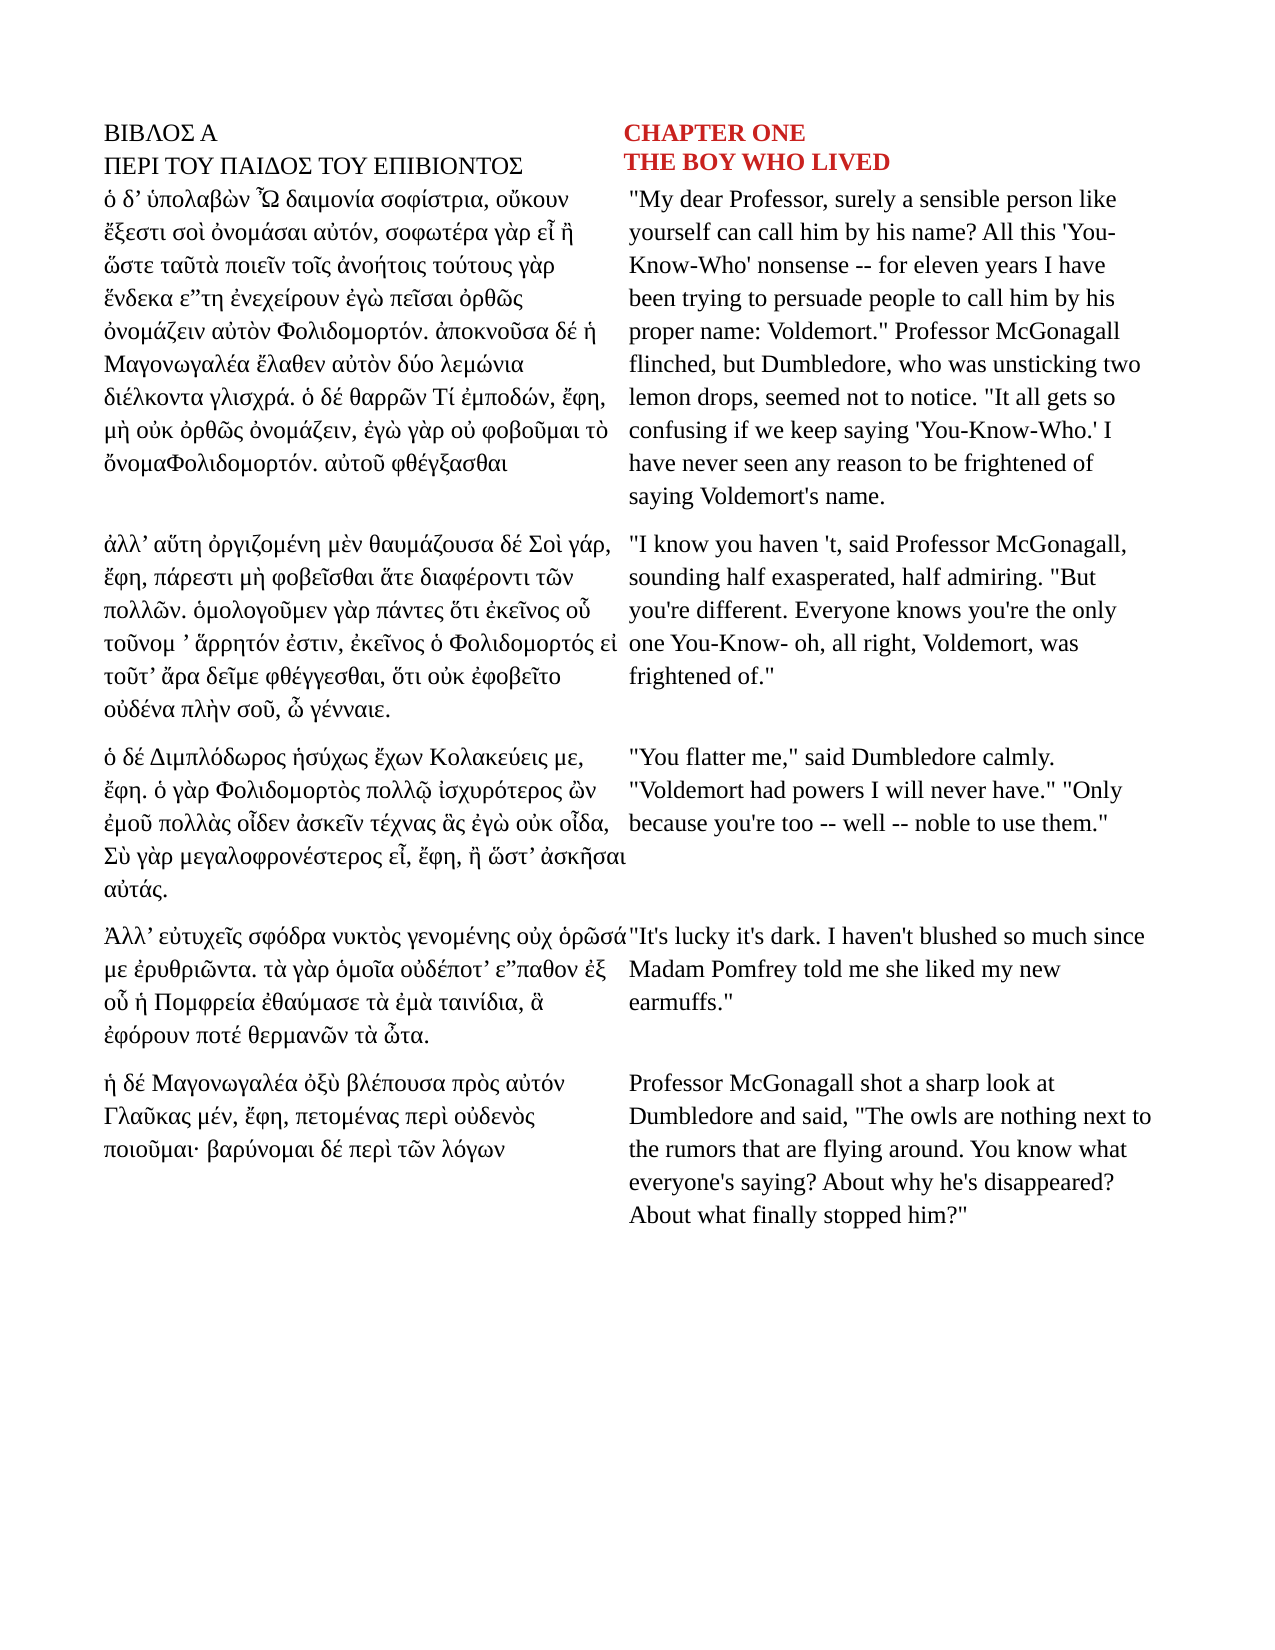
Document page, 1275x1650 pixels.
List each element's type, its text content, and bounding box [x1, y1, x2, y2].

table_cell "My dear Professor, surely a sensible person like yourself can call him by his name? All this 'You- Know-Who' nonsense -- for eleven years I have been trying to persuade people to call him by his proper name: Voldemort." Professor McGonagall flinched, but Dumbledore, who was unsticking two lemon drops, seemed not to notice. "It all gets so confusing if we keep saying 'You-Know-Who.' I have never seen any reason to be frightened of saying Voldemort's name. [629, 184, 1157, 529]
table_cell ὁ δ’ ὑπολαβὼν Ὦ δαιμονία σοφίστρια, οὔκουν ἔξεστι σοὶ ὀνομάσαι αὐτόν, σοφωτέρα γὰρ εἶ ἢ ὥστε ταῦτὰ ποιεῖν τοῖς ἀνοήτοις τούτους γὰρ ἕνδεκα ε”τη ἐνεχείρουν ἐγὼ πεῖσαι ὀρθῶς ὀνομάζειν αὐτὸν Φολιδομορτόν. ἀποκνοῦσα δέ ἡ Μαγονωγαλέα ἔλαθεν αὐτὸν δύο λεμώνια διέλκοντα γλισχρά. ὁ δέ θαρρῶν Τί ἐμποδών, ἔφη, μὴ οὐκ ὀρθῶς ὀνομάζειν, ἐγὼ γὰρ οὐ φοβοῦμαι τὸ ὄνομαΦολιδομορτόν. αὐτοῦ φθέγξασθαι [104, 184, 628, 529]
table_header ΒΙΒΛΟΣ Α ΠΕΡΙ ΤΟΥ ΠΑΙΔΟΣ ΤΟΥ ΕΠΙΒΙΟΝΤΟΣ [104, 118, 623, 184]
table_cell Ἀλλ’ εὐτυχεῖς σφόδρα νυκτὸς γενομένης οὐχ ὁρῶσά με ἐρυθριῶντα. τὰ γὰρ ὁμοῖα οὐδέποτ’ ε”παθον ἐξ οὗ ἡ Πομφρεία ἐθαύμασε τὰ ἐμὰ ταινίδια, ἃ ἐφόρουν ποτέ θερμανῶν τὰ ὦτα. [104, 921, 628, 1068]
table_cell "You flatter me," said Dumbledore calmly. "Voldemort had powers I will never have." "Only because you're too -- well -- noble to use them." [629, 742, 1157, 921]
table_cell ὁ δέ Διμπλόδωρος ἡσύχως ἔχων Κολακεύεις με, ἔφη. ὁ γὰρ Φολιδομορτὸς πολλῷ ἰσχυρότερος ὢν ἐμοῦ πολλὰς οἶδεν ἀσκεῖν τέχνας ἃς ἐγὼ οὐκ οἶδα, Σὺ γὰρ μεγαλοφρονέστερος εἶ, ἔφη, ἢ ὥστ’ ἀσκῆσαι αὐτάς. [104, 742, 628, 921]
table_header CHAPTER ONE THE BOY WHO LIVED [623, 118, 1157, 184]
table_cell "I know you haven 't, said Professor McGonagall, sounding half exasperated, half admiring. "But you're different. Everyone knows you're the only one You-Know- oh, all right, Voldemort, was frightened of." [629, 529, 1157, 742]
table_cell Professor McGonagall shot a sharp look at Dumbledore and said, "The owls are nothing next to the rumors that are flying around. You know what everyone's saying? About why he's disappeared? About what finally stopped him?" [629, 1068, 1157, 1248]
table_cell "It's lucky it's dark. I haven't blushed so much since Madam Pomfrey told me she liked my new earmuffs." [629, 921, 1157, 1068]
table_cell ἡ δέ Μαγονωγαλέα ὀξὺ βλέπουσα πρὸς αὐτόν Γλαῦκας μέν, ἔφη, πετομένας περὶ οὐδενὸς ποιοῦμαι· βαρύνομαι δέ περὶ τῶν λόγων [104, 1068, 628, 1248]
table_cell ἀλλ’ αὕτη ὀργιζομένη μὲν θαυμάζουσα δέ Σοὶ γάρ, ἔφη, πάρεστι μὴ φοβεῖσθαι ἅτε διαφέροντι τῶν πολλῶν. ὁμολογοῦμεν γὰρ πάντες ὅτι ἐκεῖνος οὗ τοῦνομ ’ ἅρρητόν ἐστιν, ἐκεῖνος ὁ Φολιδομορτός εἰ τοῦτ’ ἄρα δεῖμε φθέγγεσθαι, ὅτι οὐκ ἐφοβεῖτο οὐδένα πλὴν σοῦ, ὦ γένναιε. [104, 529, 628, 742]
